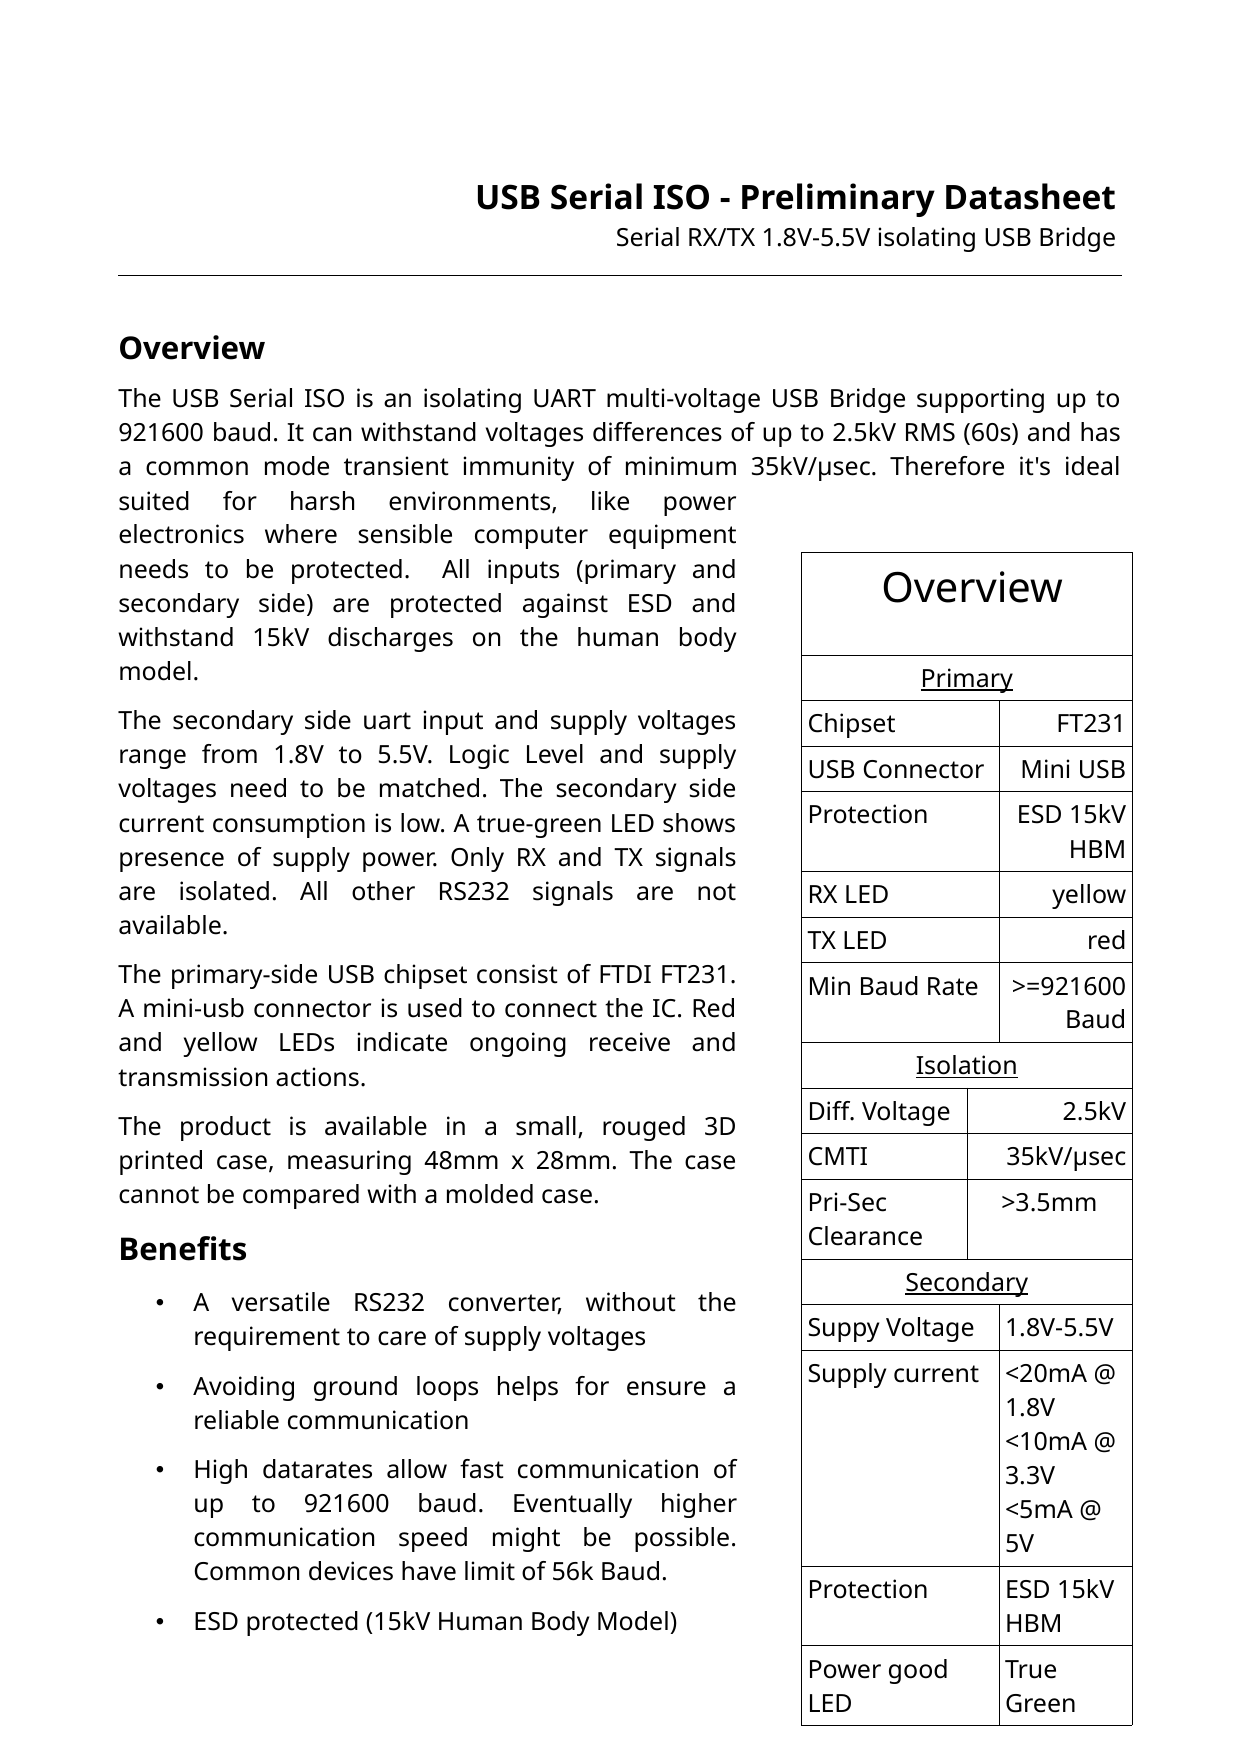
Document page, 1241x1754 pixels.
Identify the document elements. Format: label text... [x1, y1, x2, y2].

text The USB Serial ISO is an isolating UART multi-voltage USB Bridge supporting up to 921600 baud. It can withstand voltages differences of up to 2.5kV RMS (60s) and has a common mode transient immunity of minimum 35kV/µsec. Therefore it's ideal suited for harsh environments, like power electronics where sensible computer equipment needs to be protected. All inputs (primary and secondary side) are protected against ESD and withstand 15kV discharges on the human body model. [118, 381, 1187, 1754]
table_cell Isolation [802, 1043, 1132, 1088]
table_cell 1.8V-5.5V [1000, 1305, 1132, 1350]
table_cell Secondary [802, 1260, 1132, 1304]
table_cell Pri-Sec Clearance [802, 1180, 967, 1258]
table_cell USB Connector [802, 747, 999, 791]
table_cell FT231 [1000, 701, 1132, 746]
table_cell Protection [802, 792, 999, 871]
table_cell Primary [802, 656, 1132, 700]
table_cell TX LED [802, 918, 999, 962]
list Avoiding ground loops helps for ensure a reliable communication [156, 1368, 749, 1436]
table_cell <20mA @ 1.8V <10mA @ 3.3V <5mA @ 5V [1000, 1351, 1132, 1566]
table_cell Mini USB [1000, 747, 1132, 791]
table_cell red [1000, 918, 1132, 962]
table_cell CMTI [802, 1134, 967, 1179]
table_cell Chipset [802, 701, 999, 746]
table_cell Diff. Voltage [802, 1089, 967, 1133]
list ESD protected (15kV Human Body Model) [156, 1604, 749, 1638]
list High datarates allow fast communication of up to 921600 baud. Eventually higher communication speed might be possible. Common devices have limit of 56k Baud. [156, 1452, 749, 1588]
table_cell ESD 15kV HBM [1000, 1567, 1132, 1645]
table_cell >=921600 Baud [1000, 963, 1132, 1042]
table_header Overview [802, 553, 1132, 654]
list A versatile RS232 converter, without the requirement to care of supply voltages [156, 1284, 749, 1353]
table_cell RX LED [802, 872, 999, 917]
table_cell ESD 15kV HBM [1000, 792, 1132, 871]
table_cell >3.5mm [968, 1180, 1132, 1258]
text The product is available in a small, rouged 3D printed case, measuring 48mm x 28mm. The case cannot be compared with a molded case. [118, 1109, 749, 1211]
table_cell Supply current [802, 1351, 999, 1566]
table_cell Min Baud Rate [802, 963, 999, 1042]
subtitle Overview [118, 326, 1122, 368]
table_cell 35kV/µsec [968, 1134, 1132, 1179]
text Benefits [118, 1226, 749, 1269]
table_cell Protection [802, 1567, 999, 1645]
table_cell 2.5kV [968, 1089, 1132, 1133]
text The secondary side uart input and supply voltages range from 1.8V to 5.5V. Logic Level and supply voltages need to be matched. The secondary side current consumption is low. A true-green LED shows presence of supply power. Only RX and TX signals are isolated. All other RS232 signals are not available. [118, 703, 749, 941]
table_cell Suppy Voltage [802, 1305, 999, 1350]
table_cell True Green [1000, 1646, 1132, 1725]
table_cell Power good LED [802, 1646, 999, 1725]
table_cell yellow [1000, 872, 1132, 917]
text The primary-side USB chipset consist of FTDI FT231. A mini-usb connector is used to connect the IC. Red and yellow LEDs indicate ongoing receive and transmission actions. [118, 957, 749, 1093]
